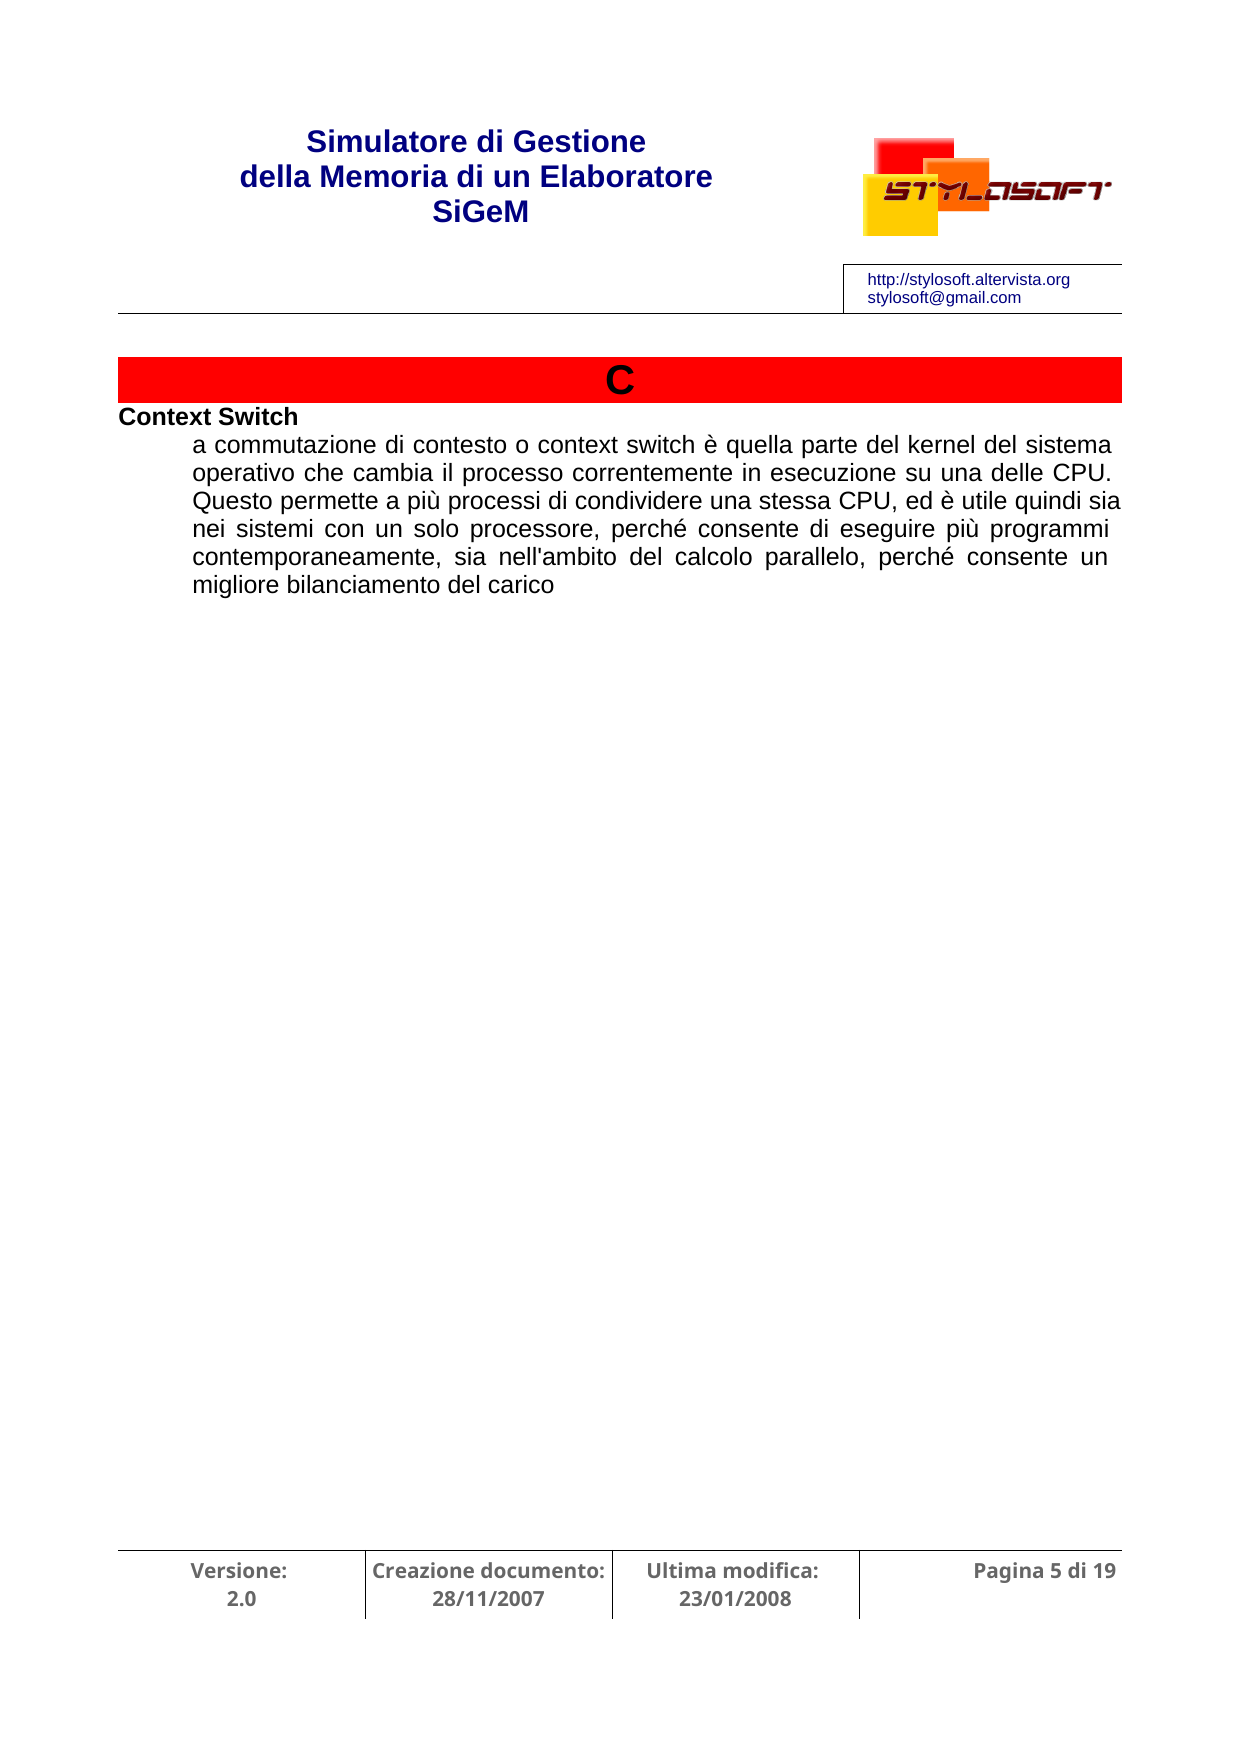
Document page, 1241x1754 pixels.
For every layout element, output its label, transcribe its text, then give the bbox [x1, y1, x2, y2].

text a commutazione di contesto o context switch è quella parte del kernel del sistema operativo che cambia il processo correntemente in esecuzione su una delle CPU. Questo permette a più processi di condividere una stessa CPU, ed è utile quindi sia nei sistemi con un solo processore, perché consente di eseguire più programmi contemporaneamente, sia nell'ambito del calcolo parallelo, perché consente un migliore bilanciamento del carico [118, 431, 1122, 598]
picture [848, 123, 1117, 247]
text C [118, 357, 1122, 403]
text Context Switch [118, 403, 1122, 431]
